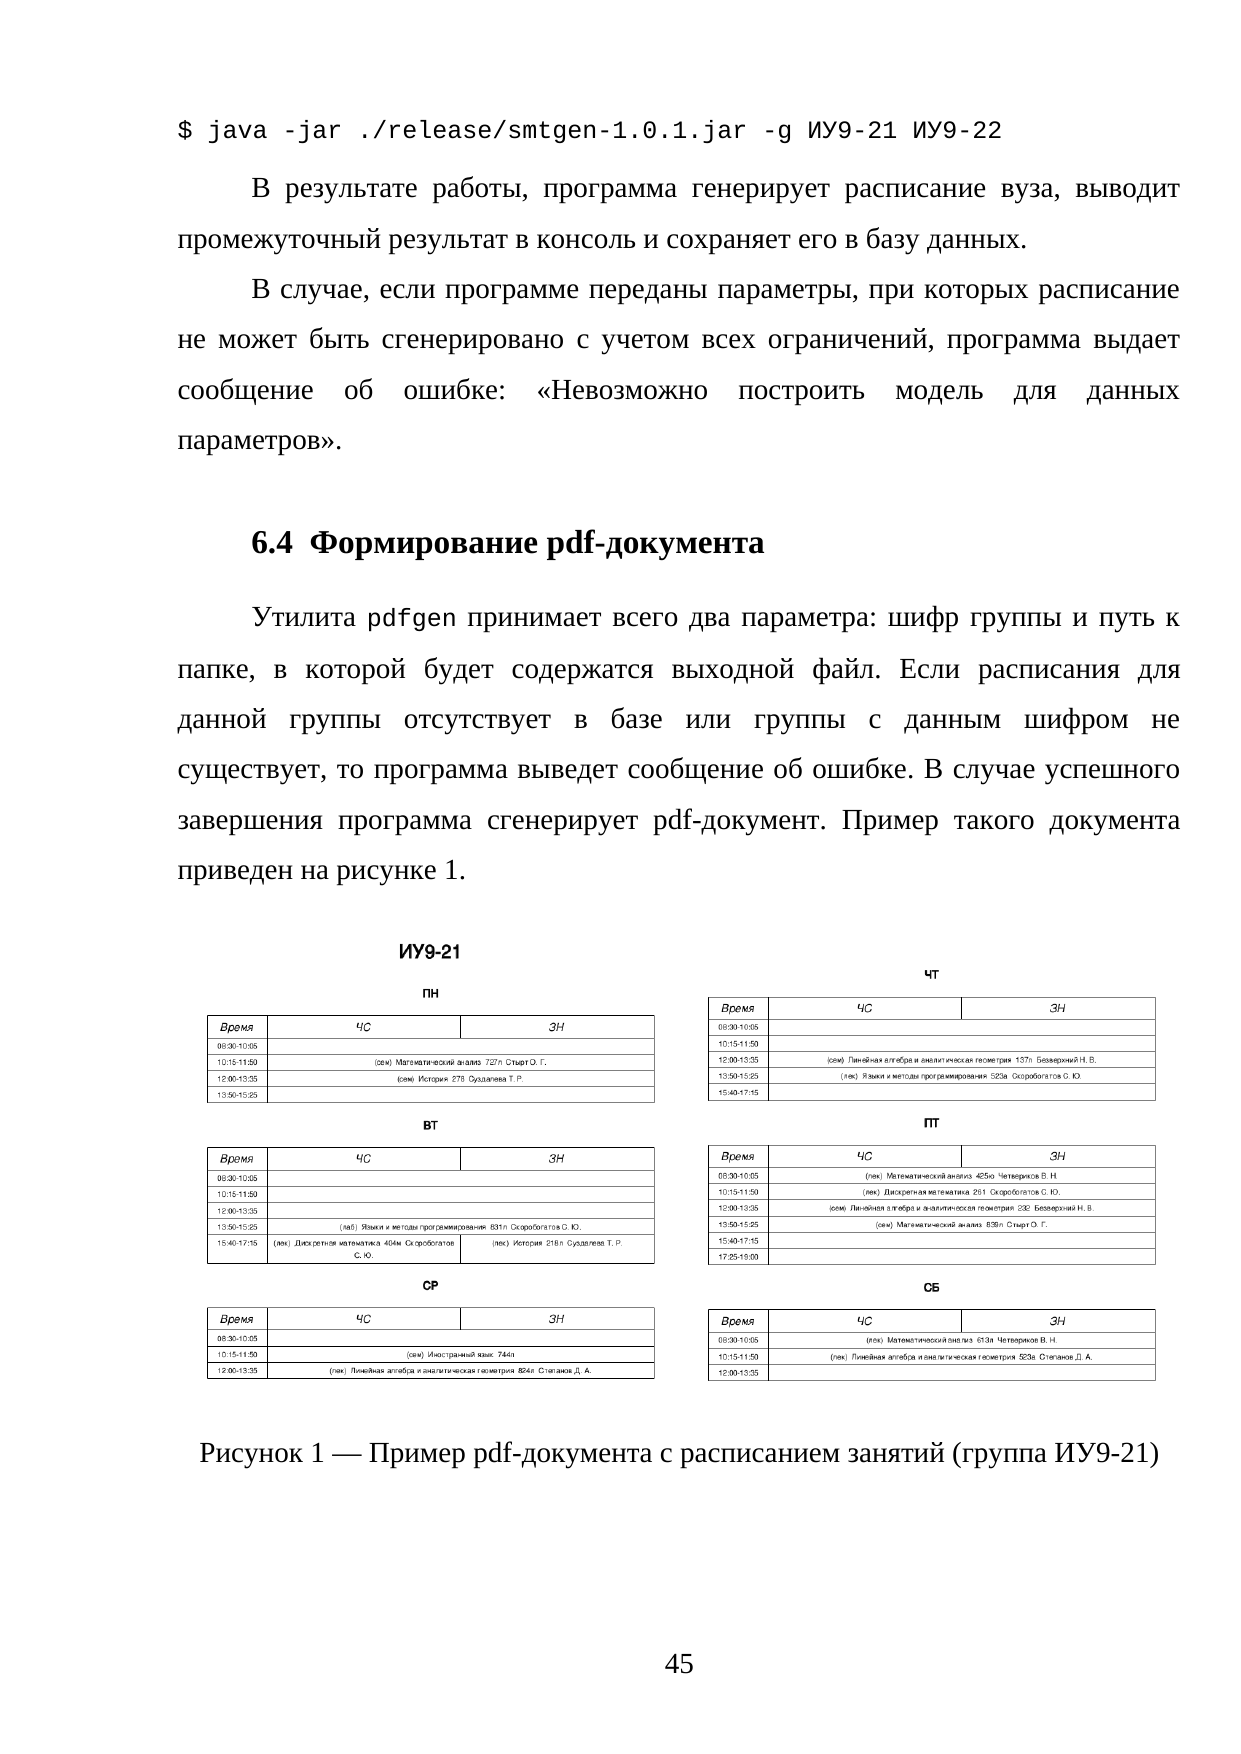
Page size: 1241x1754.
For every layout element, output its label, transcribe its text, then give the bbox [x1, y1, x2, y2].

text Рисунок 1 — Пример pdf-документа с расписанием занятий (группа ИУ9-21) [177, 1413, 1181, 1469]
text В случае, если программе переданы параметры, при которых расписание не может быть сгенерировано с учетом всех ограничений, программа выдает сообщение об ошибке: «Невозможно построить модель для данных параметров». [177, 271, 1181, 456]
text Утилита pdfgen принимает всего два параметра: шифр группы и путь к папке, в которой будет содержатся выходной файл. Если расписания для данной группы отсутствует в базе или группы с данным шифром не существует, то программа выведет сообщение об ошибке. В случае успешного завершения программа сгенерирует pdf-документ. Пример такого документа приведен на рисунке 1. [177, 599, 1181, 886]
picture [177, 915, 1182, 1413]
text $ java -jar ./release/smtgen-1.0.1.jar -g ИУ9-21 ИУ9-22 [177, 118, 1181, 146]
text В результате работы, программа генерирует расписание вуза, выводит промежуточный результат в консоль и сохраняет его в базу данных. [177, 146, 1181, 254]
subtitle Формирование pdf-документа [177, 523, 1181, 561]
